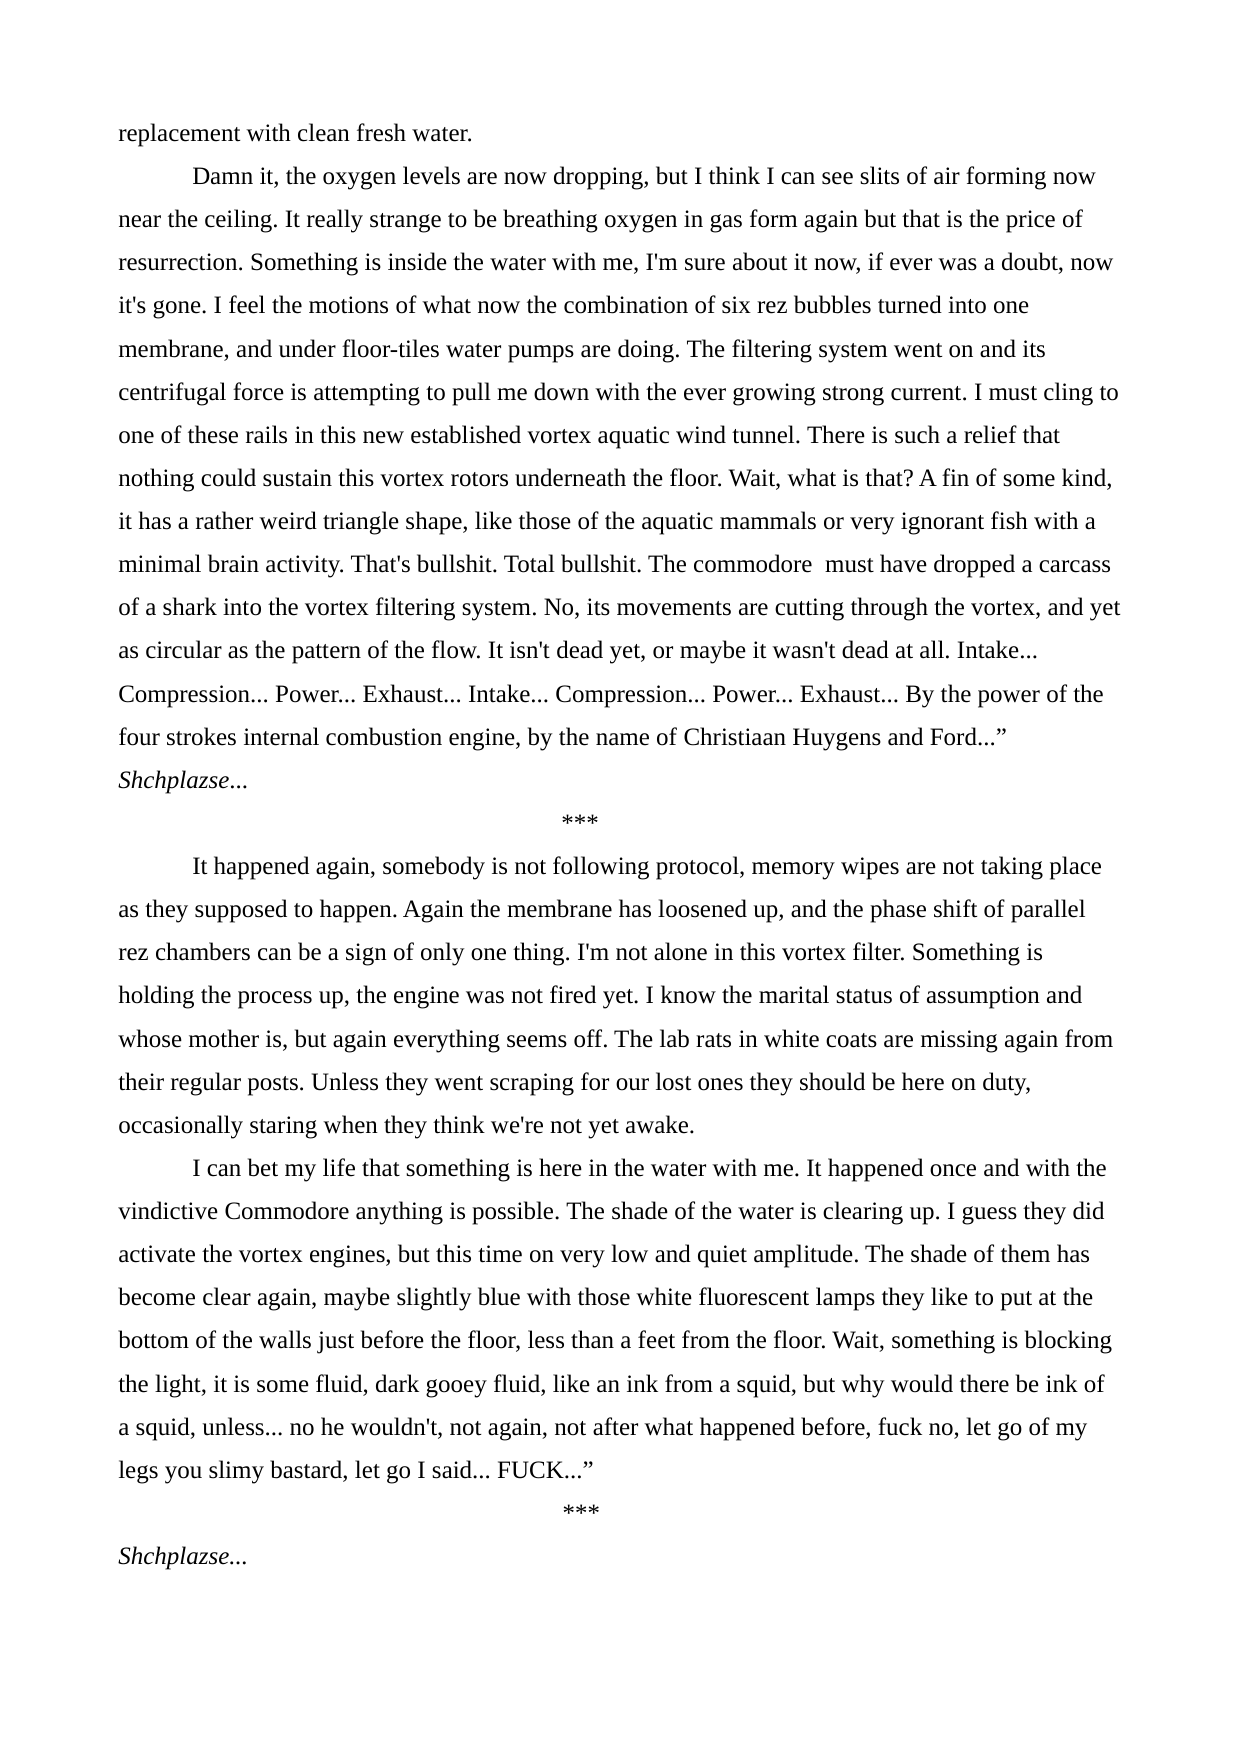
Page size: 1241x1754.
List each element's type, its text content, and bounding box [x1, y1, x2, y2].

text I can bet my life that something is here in the water with me. It happened once and with the vindictive Commodore anything is possible. The shade of the water is clearing up. I guess they did activate the vortex engines, but this time on very low and quiet amplitude. The shade of them has become clear again, maybe slightly blue with those white fluorescent lamps they like to put at the bottom of the walls just before the floor, less than a feet from the floor. Wait, something is blocking the light, it is some fluid, dark gooey fluid, like an ink from a squid, but why would there be ink of a squid, unless... no he wouldn't, not again, not after what happened before, fuck no, let go of my legs you slimy bastard, let go I said... FUCK...” [118, 1153, 1122, 1484]
text Damn it, the oxygen levels are now dropping, but I think I can see slits of air forming now near the ceiling. It really strange to be breathing oxygen in gas form again but that is the price of resurrection. Something is inside the water with me, I'm sure about it now, if ever was a doubt, now it's gone. I feel the motions of what now the combination of six rez bubbles turned into one membrane, and under floor-tiles water pumps are doing. The filtering system went on and its centrifugal force is attempting to pull me down with the ever growing strong current. I must cling to one of these rails in this new established vortex aquatic wind tunnel. There is such a relief that nothing could sustain this vortex rotors underneath the floor. Wait, what is that? A fin of some kind, it has a rather weird triangle shape, like those of the aquatic mammals or very ignorant fish with a minimal brain activity. That's bullshit. Total bullshit. The commodore must have dropped a carcass of a shark into the vortex filtering system. No, its movements are cutting through the vortex, and yet as circular as the pattern of the flow. It isn't dead yet, or maybe it wasn't dead at all. Intake... Compression... Power... Exhaust... Intake... Compression... Power... Exhaust... By the power of the four strokes internal combustion engine, by the name of Christiaan Huygens and Ford...” Shchplazse... [118, 161, 1122, 794]
text Shchplazse... [118, 1541, 1122, 1570]
text *** [118, 1498, 1122, 1527]
text It happened again, somebody is not following protocol, memory wipes are not taking place as they supposed to happen. Again the membrane has loosened up, and the phase shift of parallel rez chambers can be a sign of only one thing. I'm not alone in this vortex filter. Something is holding the process up, the engine was not fired yet. I know the marital status of assumption and whose mother is, but again everything seems off. The lab rats in white coats are missing again from their regular posts. Unless they went scraping for our lost ones they should be here on duty, occasionally staring when they think we're not yet awake. [118, 851, 1122, 1139]
text replacement with clean fresh water. [118, 118, 1122, 147]
text *** [118, 808, 1122, 837]
